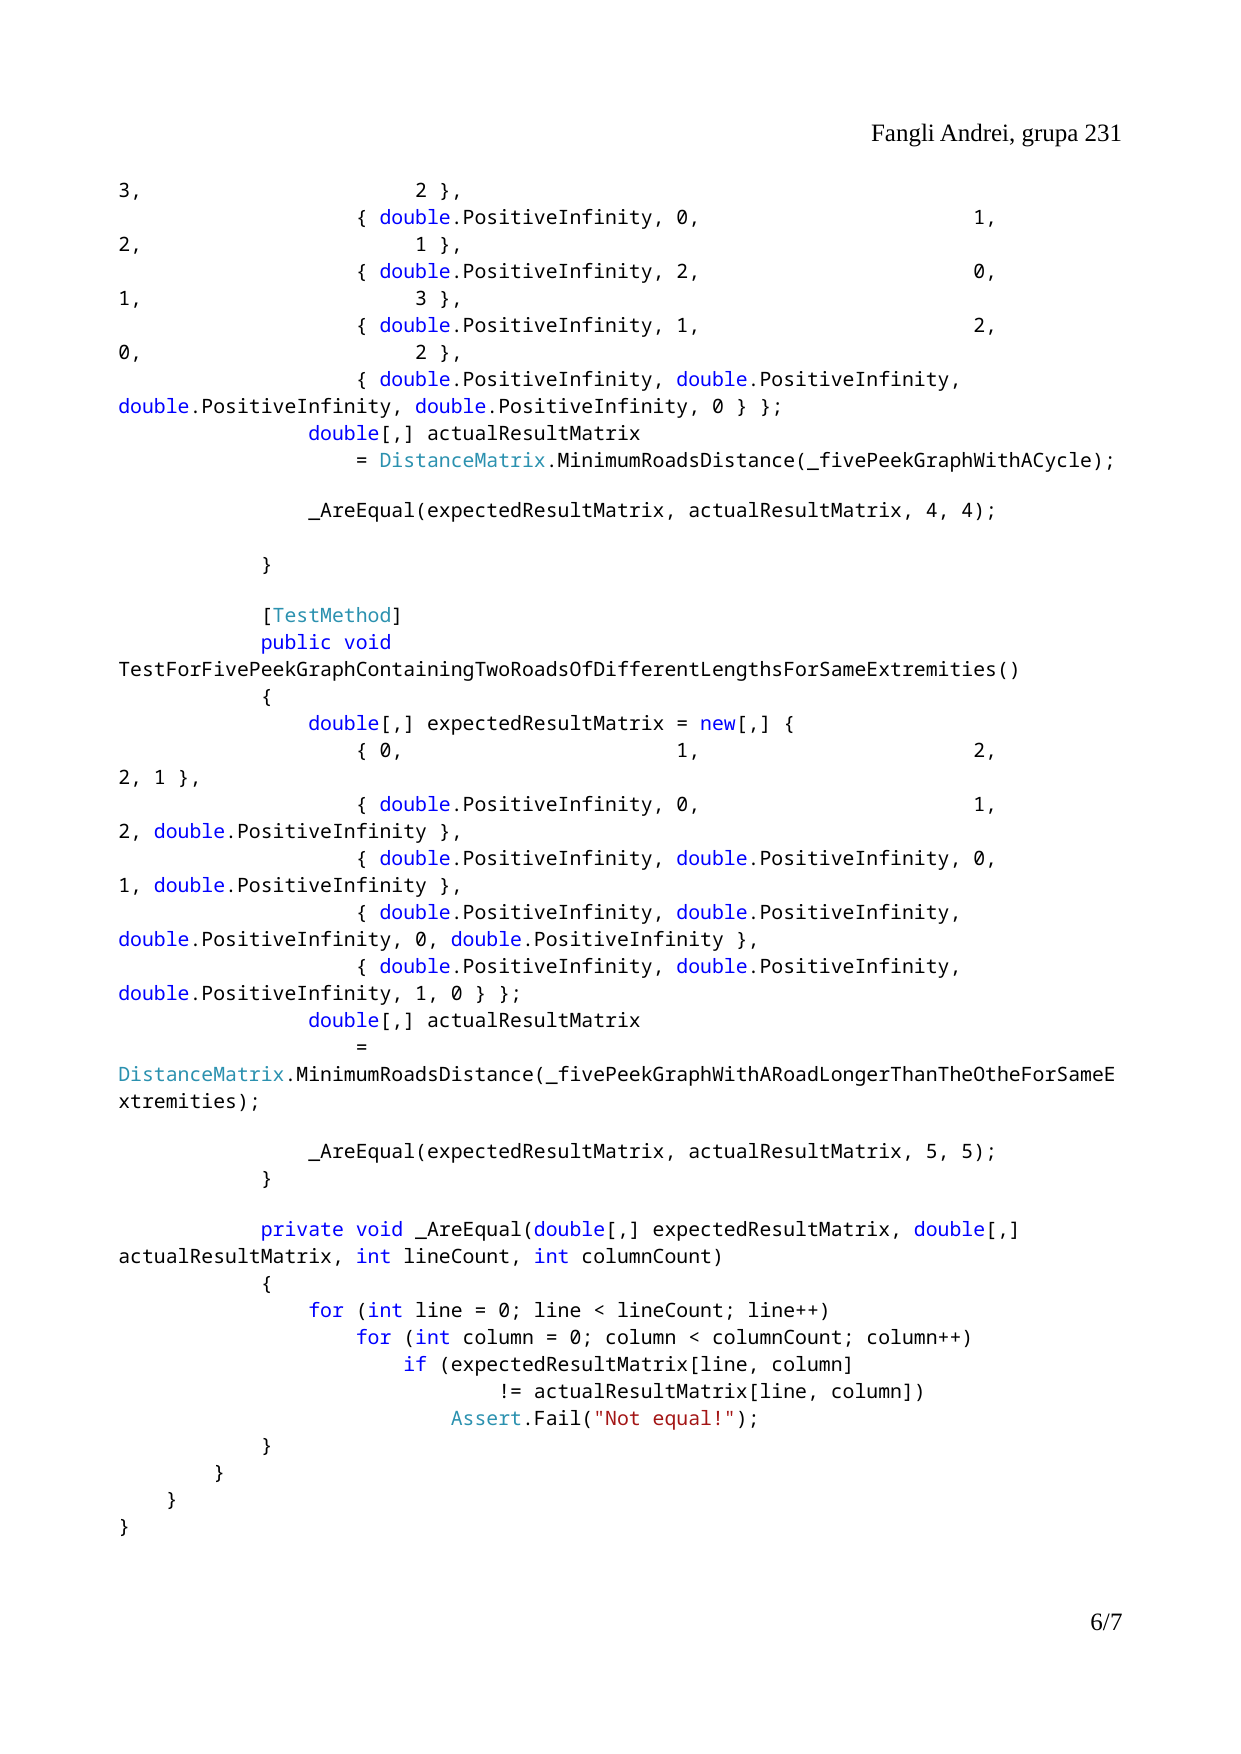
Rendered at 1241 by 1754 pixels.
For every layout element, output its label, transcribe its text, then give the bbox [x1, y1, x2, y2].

text } [118, 1485, 1122, 1512]
text { [118, 682, 1122, 709]
text _AreEqual(expectedResultMatrix, actualResultMatrix, 4, 4); [118, 497, 1122, 524]
text { [118, 1269, 1122, 1296]
text } [118, 551, 1122, 578]
text double[,] expectedResultMatrix = new[,] { [118, 709, 1122, 736]
text public void TestForFivePeekGraphContainingTwoRoadsOfDifferentLengthsForSameExtremities() [118, 628, 1122, 682]
text { double.PositiveInfinity, double.PositiveInfinity, double.PositiveInfinity, 0, double.PositiveInfinity }, [118, 898, 1122, 952]
text != actualResultMatrix[line, column]) [118, 1377, 1122, 1404]
text = DistanceMatrix.MinimumRoadsDistance(_fivePeekGraphWithACycle); [118, 446, 1122, 473]
text { double.PositiveInfinity, 2, 0, 1, 3 }, [118, 257, 1122, 311]
text [TestMethod] [118, 601, 1122, 628]
text double[,] actualResultMatrix [118, 419, 1122, 446]
text = DistanceMatrix.MinimumRoadsDistance(_fivePeekGraphWithARoadLongerThanTheOtheForSameExtremities); [118, 1033, 1122, 1114]
text { double.PositiveInfinity, 0, 1, 2, double.PositiveInfinity }, [118, 790, 1122, 844]
text for (int line = 0; line < lineCount; line++) [118, 1296, 1122, 1323]
text for (int column = 0; column < columnCount; column++) [118, 1323, 1122, 1350]
text } [118, 1431, 1122, 1458]
text if (expectedResultMatrix[line, column] [118, 1350, 1122, 1377]
text double[,] actualResultMatrix [118, 1006, 1122, 1033]
text private void _AreEqual(double[,] expectedResultMatrix, double[,] actualResultMatrix, int lineCount, int columnCount) [118, 1215, 1122, 1269]
text { double.PositiveInfinity, double.PositiveInfinity, double.PositiveInfinity, double.PositiveInfinity, 0 } }; [118, 365, 1122, 419]
text 3, 2 }, [118, 176, 1122, 203]
text } [118, 1512, 1122, 1539]
text } [118, 1458, 1122, 1485]
text Assert.Fail("Not equal!"); [118, 1404, 1122, 1431]
text { double.PositiveInfinity, double.PositiveInfinity, 0, 1, double.PositiveInfinity }, [118, 844, 1122, 898]
text { double.PositiveInfinity, 1, 2, 0, 2 }, [118, 311, 1122, 365]
text _AreEqual(expectedResultMatrix, actualResultMatrix, 5, 5); [118, 1138, 1122, 1164]
text { double.PositiveInfinity, double.PositiveInfinity, double.PositiveInfinity, 1, 0 } }; [118, 952, 1122, 1006]
text } [118, 1164, 1122, 1192]
text { double.PositiveInfinity, 0, 1, 2, 1 }, [118, 203, 1122, 257]
text { 0, 1, 2, 2, 1 }, [118, 736, 1122, 790]
